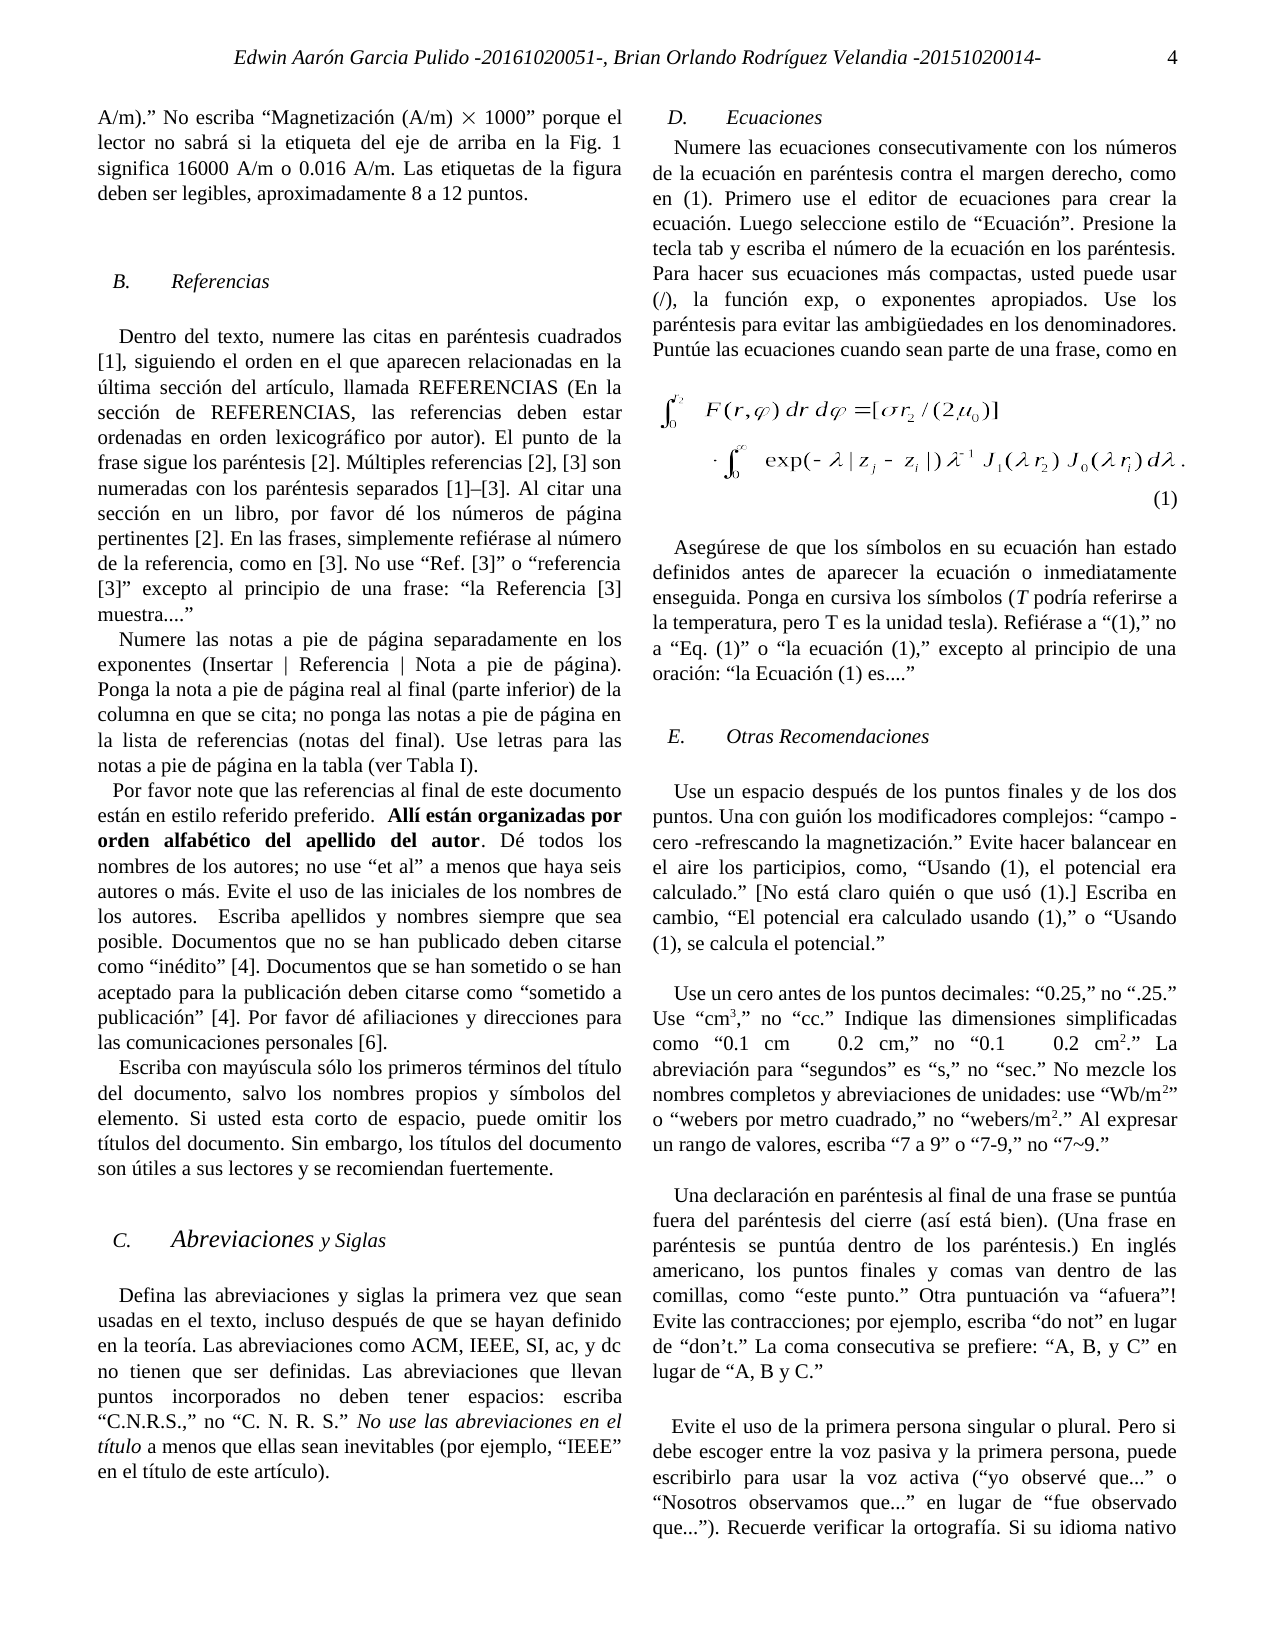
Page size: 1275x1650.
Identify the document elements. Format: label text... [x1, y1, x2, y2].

text A/m).” No escriba “Magnetización (A/m)  1000” porque el lector no sabrá si la etiqueta del eje de arriba en la Fig. 1 significa 16000 A/m o 0.016 A/m. Las etiquetas de la figura deben ser legibles, aproximadamente 8 a 12 puntos. [97, 105, 622, 205]
text Defina las abreviaciones y siglas la primera vez que sean usadas en el texto, incluso después de que se hayan definido en la teoría. Las abreviaciones como ACM, IEEE, SI, ac, y dc no tienen que ser definidas. Las abreviaciones que llevan puntos incorporados no deben tener espacios: escriba “C.N.R.S.,” no “C. N. R. S.” No use las abreviaciones en el título a menos que ellas sean inevitables (por ejemplo, “IEEE” en el título de este artículo). [97, 1283, 622, 1483]
text Use un espacio después de los puntos finales y de los dos puntos. Una con guión los modificadores complejos: “campo - cero -refrescando la magnetización.” Evite hacer balancear en el aire los participios, como, “Usando (1), el potencial era calculado.” [No está claro quién o que usó (1).] Escriba en cambio, “El potencial era calculado usando (1),” o “Usando (1), se calcula el potencial.” [652, 779, 1177, 954]
text Dentro del texto, numere las citas en paréntesis cuadrados [1], siguiendo el orden en el que aparecen relacionadas en la última sección del artículo, llamada REFERENCIAS (En la sección de REFERENCIAS, las referencias deben estar ordenadas en orden lexicográfico por autor). El punto de la frase sigue los paréntesis [2]. Múltiples referencias [2], [3] son numeradas con los paréntesis separados [1]–[3]. Al citar una sección en un libro, por favor dé los números de página pertinentes [2]. En las frases, simplemente refiérase al número de la referencia, como en [3]. No use “Ref. [3]” o “referencia [3]” excepto al principio de una frase: “la Referencia [3] muestra....” [97, 324, 622, 626]
text Numere las ecuaciones consecutivamente con los números de la ecuación en paréntesis contra el margen derecho, como en (1). Primero use el editor de ecuaciones para crear la ecuación. Luego seleccione estilo de “Ecuación”. Presione la tecla tab y escriba el número de la ecuación en los paréntesis. Para hacer sus ecuaciones más compactas, usted puede usar (/), la función exp, o exponentes apropiados. Use los paréntesis para evitar las ambigüedades en los denominadores. Puntúe las ecuaciones cuando sean parte de una frase, como en [652, 135, 1177, 361]
text Evite el uso de la primera persona singular o plural. Pero si debe escoger entre la voz pasiva y la primera persona, puede escribirlo para usar la voz activa (“yo observé que...” o “Nosotros observamos que...” en lugar de “fue observado que...”). Recuerde verificar la ortografía. Si su idioma nativo [652, 1414, 1177, 1539]
subtitle Otras Recomendaciones [667, 724, 1177, 748]
text Escriba con mayúscula sólo los primeros términos del título del documento, salvo los nombres propios y símbolos del elemento. Si usted esta corto de espacio, puede omitir los títulos del documento. Sin embargo, los títulos del documento son útiles a sus lectores y se recomiendan fuertemente. [97, 1055, 622, 1180]
text Asegúrese de que los símbolos en su ecuación han estado definidos antes de aparecer la ecuación o inmediatamente enseguida. Ponga en cursiva los símbolos (T podría referirse a la temperatura, pero T es la unidad tesla). Refiérase a “(1),” no a “Eq. (1)” o “la ecuación (1),” excepto al principio de una oración: “la Ecuación (1) es....” [652, 535, 1177, 685]
subtitle Ecuaciones [667, 105, 1177, 129]
subtitle Referencias [112, 269, 622, 293]
text Numere las notas a pie de página separadamente en los exponentes (Insertar | Referencia | Nota a pie de página). Ponga la nota a pie de página real al final (parte inferior) de la columna en que se cita; no ponga las notas a pie de página en la lista de referencias (notas del final). Use letras para las notas a pie de página en la tabla (ver Tabla I). [97, 627, 622, 777]
subtitle Abreviaciones y Siglas [112, 1224, 622, 1253]
text Una declaración en paréntesis al final de una frase se puntúa fuera del paréntesis del cierre (así está bien). (Una frase en paréntesis se puntúa dentro de los paréntesis.) En inglés americano, los puntos finales y comas van dentro de las comillas, como “este punto.” Otra puntuación va “afuera”! Evite las contracciones; por ejemplo, escriba “do not” en lugar de “don’t.” La coma consecutiva se prefiere: “A, B, y C” en lugar de “A, B y C.” [652, 1182, 1177, 1383]
text (1) [652, 387, 1177, 509]
text Por favor note que las referencias al final de este documento están en estilo referido preferido. Allí están organizadas por orden alfabético del apellido del autor. Dé todos los nombres de los autores; no use “et al” a menos que haya seis autores o más. Evite el uso de las iniciales de los nombres de los autores. Escriba apellidos y nombres siempre que sea posible. Documentos que no se han publicado deben citarse como “inédito” [4]. Documentos que se han sometido o se han aceptado para la publicación deben citarse como “sometido a publicación” [4]. Por favor dé afiliaciones y direcciones para las comunicaciones personales [6]. [97, 778, 622, 1054]
text Use un cero antes de los puntos decimales: “0.25,” no “.25.” Use “cm3,” no “cc.” Indique las dimensiones simplificadas como “0.1 cm 0.2 cm,” no “0.1 0.2 cm2.” La abreviación para “segundos” es “s,” no “sec.” No mezcle los nombres completos y abreviaciones de unidades: use “Wb/m2” o “webers por metro cuadrado,” no “webers/m2.” Al expresar un rango de valores, escriba “7 a 9” o “7-9,” no “7~9.” [652, 981, 1177, 1156]
